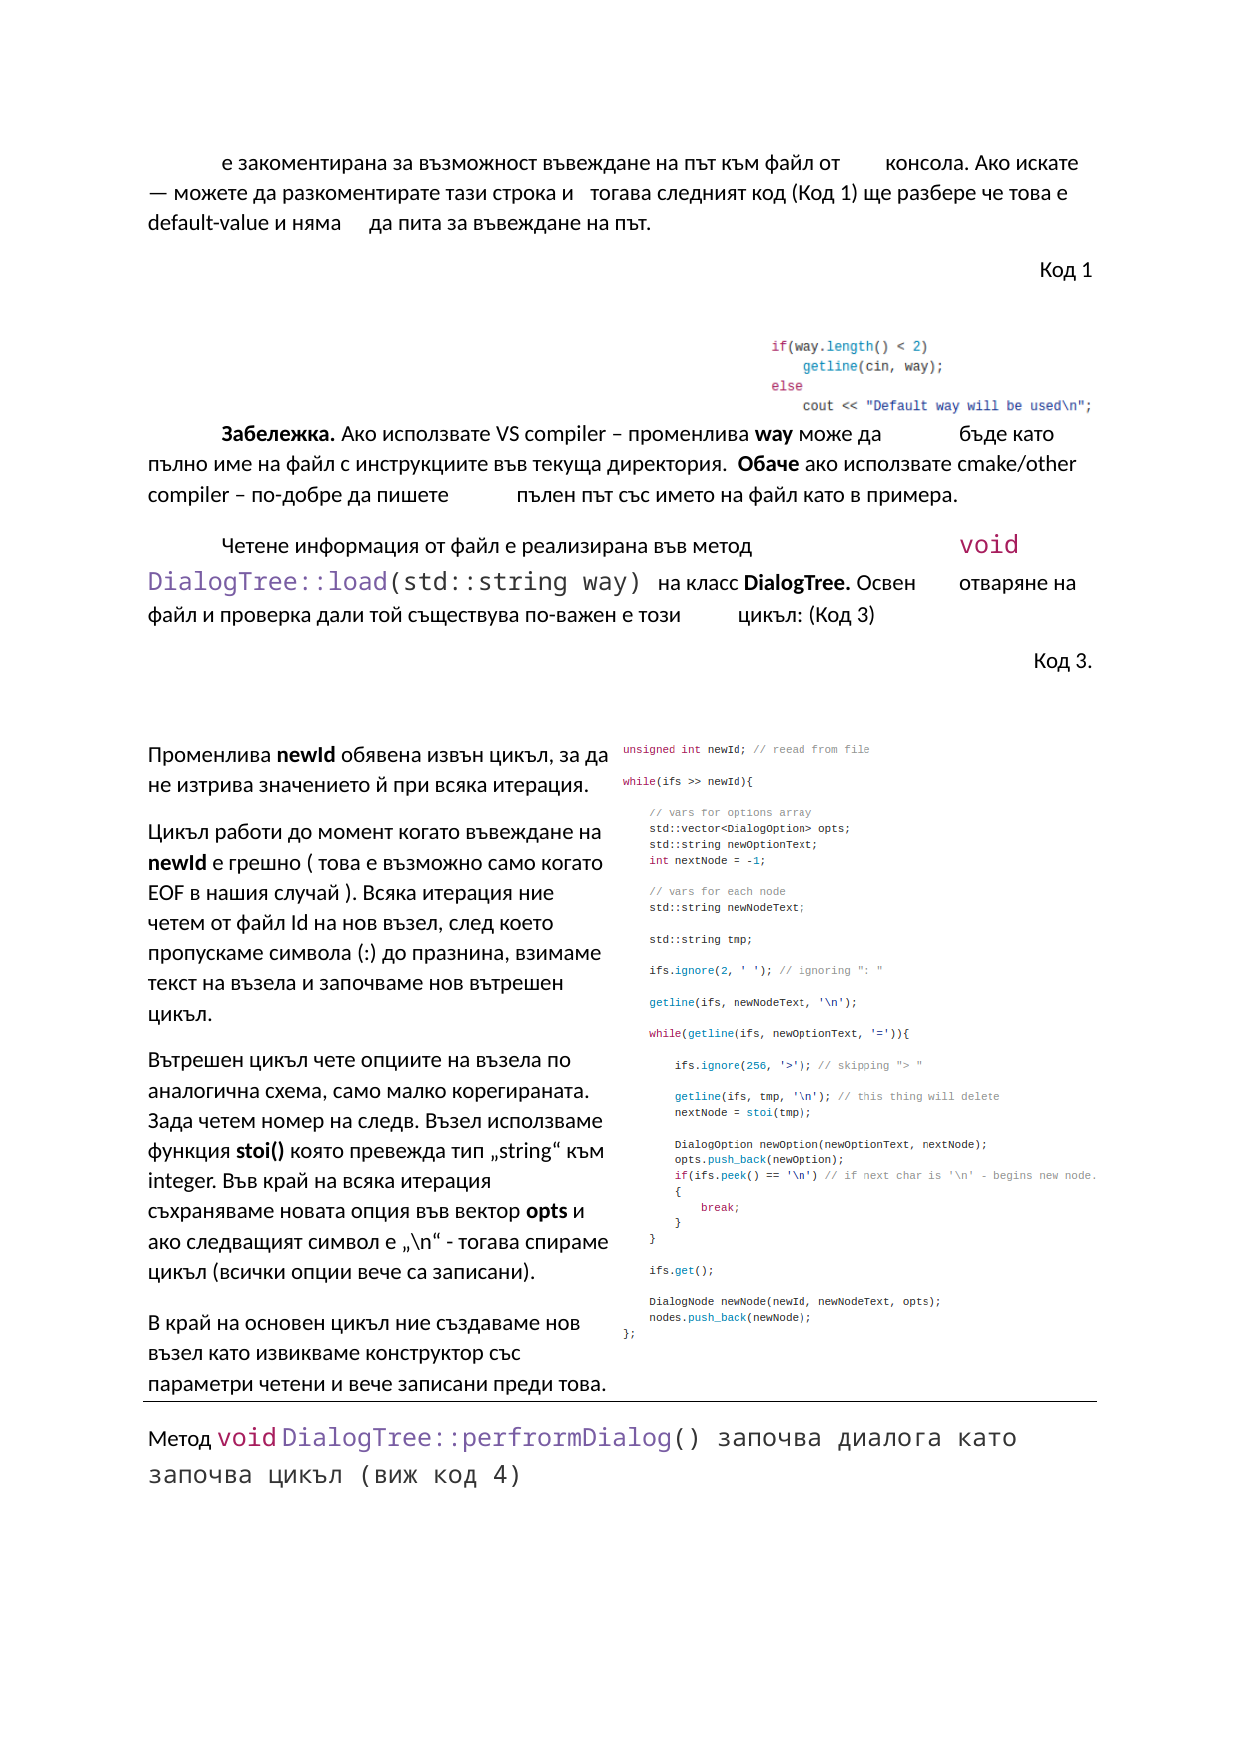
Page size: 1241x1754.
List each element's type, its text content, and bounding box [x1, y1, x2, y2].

text Цикъл работи до момент когато въвеждане на newId е грешно ( това е възможно само когато EOF в нашия случай ). Всяка итерация ние четем от файл Id на нов възел, след което пропускаме символа (:) до празнина, взимаме текст на възела и започваме нов вътрешен цикъл. [148, 817, 611, 1027]
picture [768, 331, 1127, 418]
text Променлива newId обявена извън цикъл, за да не изтрива значението й при всяка итерация. [148, 740, 1093, 798]
text Четене информация от файл е реализирана във метод void DialogTree::load(std::string way) на класс DialogTree. Освен отваряне на файл и проверка дали той съществува по-важен е този цикъл: (Код 3) [148, 527, 1093, 628]
text Код 3. [148, 647, 1093, 674]
text В край на основен цикъл ние създаваме нов възел като извикваме конструктор със параметри четени и вече записани преди това. [143, 1304, 1097, 1401]
text Код 1 [148, 255, 1093, 283]
text Метод void DialogTree::perfrormDialog() започва диалога като започва цикъл (виж код 4) [148, 1420, 1093, 1491]
picture [611, 741, 1118, 1354]
text Забележка. Ако исползвате VS compiler – променлива way може да бъде като пълно име на файл с инструкциите във текуща директория. Обаче ако исползвате cmake/other compiler – по-добре да пишете пълен път със името на файл като в примера. [148, 349, 1093, 508]
text Вътрешен цикъл чете опциите на възела по аналогична схема, само малко корегираната. Зада четем номер на следв. Възел исползваме функция stoi() която превежда тип „string“ към integer. Във край на всяка итерация съхраняваме новата опция във вектор opts и ако следващият символ е „\n“ - тогава спираме цикъл (всички опции вече са записани). [148, 1046, 611, 1285]
text е закоментирана за възможност въвеждане на път към файл от консола. Ако искате — можете да разкоментирате тази строка и тогава следният код (Код 1) ще разбере че това е default-value и няма да пита за въвеждане на път. [148, 148, 1093, 236]
